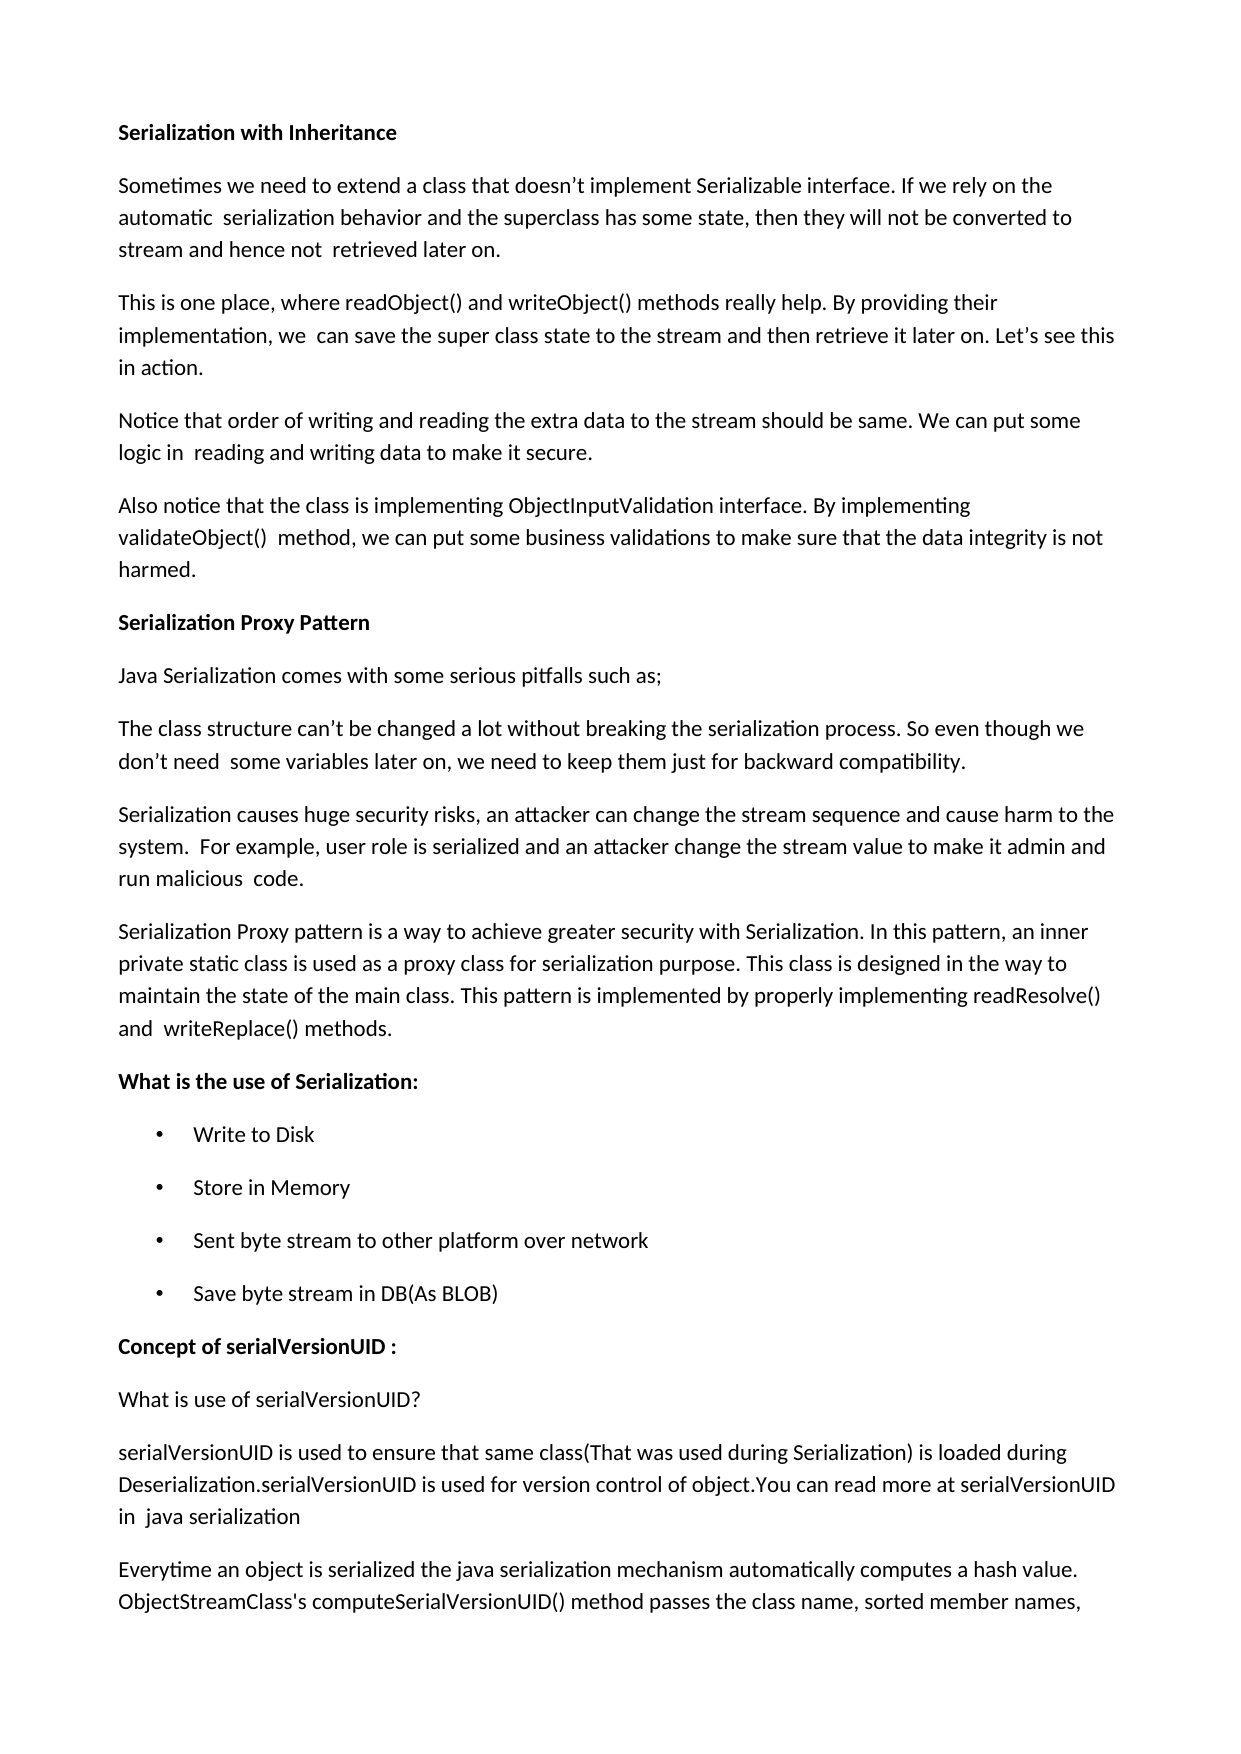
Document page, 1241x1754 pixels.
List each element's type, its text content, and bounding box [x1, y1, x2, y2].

text Java Serialization comes with some serious pitfalls such as; [118, 662, 1122, 689]
list Save byte stream in DB(As BLOB) [156, 1279, 1122, 1307]
text The class structure can’t be changed a lot without breaking the serialization process. So even though we don’t need some variables later on, we need to keep them just for backward compatibility. [118, 714, 1122, 775]
text What is the use of Serialization: [118, 1067, 1122, 1095]
text serialVersionUID is used to ensure that same class(That was used during Serialization) is loaded during Deserialization.serialVersionUID is used for version control of object.You can read more at serialVersionUID in java serialization [118, 1438, 1122, 1530]
text What is use of serialVersionUID? [118, 1385, 1122, 1413]
text Sometimes we need to extend a class that doesn’t implement Serializable interface. If we rely on the automatic serialization behavior and the superclass has some state, then they will not be converted to stream and hence not retrieved later on. [118, 171, 1122, 263]
list Sent byte stream to other platform over network [156, 1226, 1122, 1254]
text Serialization causes huge security risks, an attacker can change the stream sequence and cause harm to the system. For example, user role is serialized and an attacker change the stream value to make it admin and run malicious code. [118, 800, 1122, 892]
text Concept of serialVersionUID : [118, 1332, 1122, 1360]
text Serialization Proxy Pattern [118, 608, 1122, 637]
text Notice that order of writing and reading the extra data to the stream should be same. We can put some logic in reading and writing data to make it secure. [118, 406, 1122, 466]
text This is one place, where readObject() and writeObject() methods really help. By providing their implementation, we can save the super class state to the stream and then retrieve it later on. Let’s see this in action. [118, 288, 1122, 381]
list Store in Memory [156, 1173, 1122, 1201]
text Everytime an object is serialized the java serialization mechanism automatically computes a hash value. ObjectStreamClass's computeSerialVersionUID() method passes the class name, sorted member names, [118, 1555, 1122, 1616]
list Write to Disk [156, 1120, 1122, 1148]
text Serialization Proxy pattern is a way to achieve greater security with Serialization. In this pattern, an inner private static class is used as a proxy class for serialization purpose. This class is designed in the way to maintain the state of the main class. This pattern is implemented by properly implementing readResolve() and writeReplace() methods. [118, 917, 1122, 1042]
text Serialization with Inheritance [118, 118, 1122, 146]
text Also notice that the class is implementing ObjectInputValidation interface. By implementing validateObject() method, we can put some business validations to make sure that the data integrity is not harmed. [118, 491, 1122, 583]
